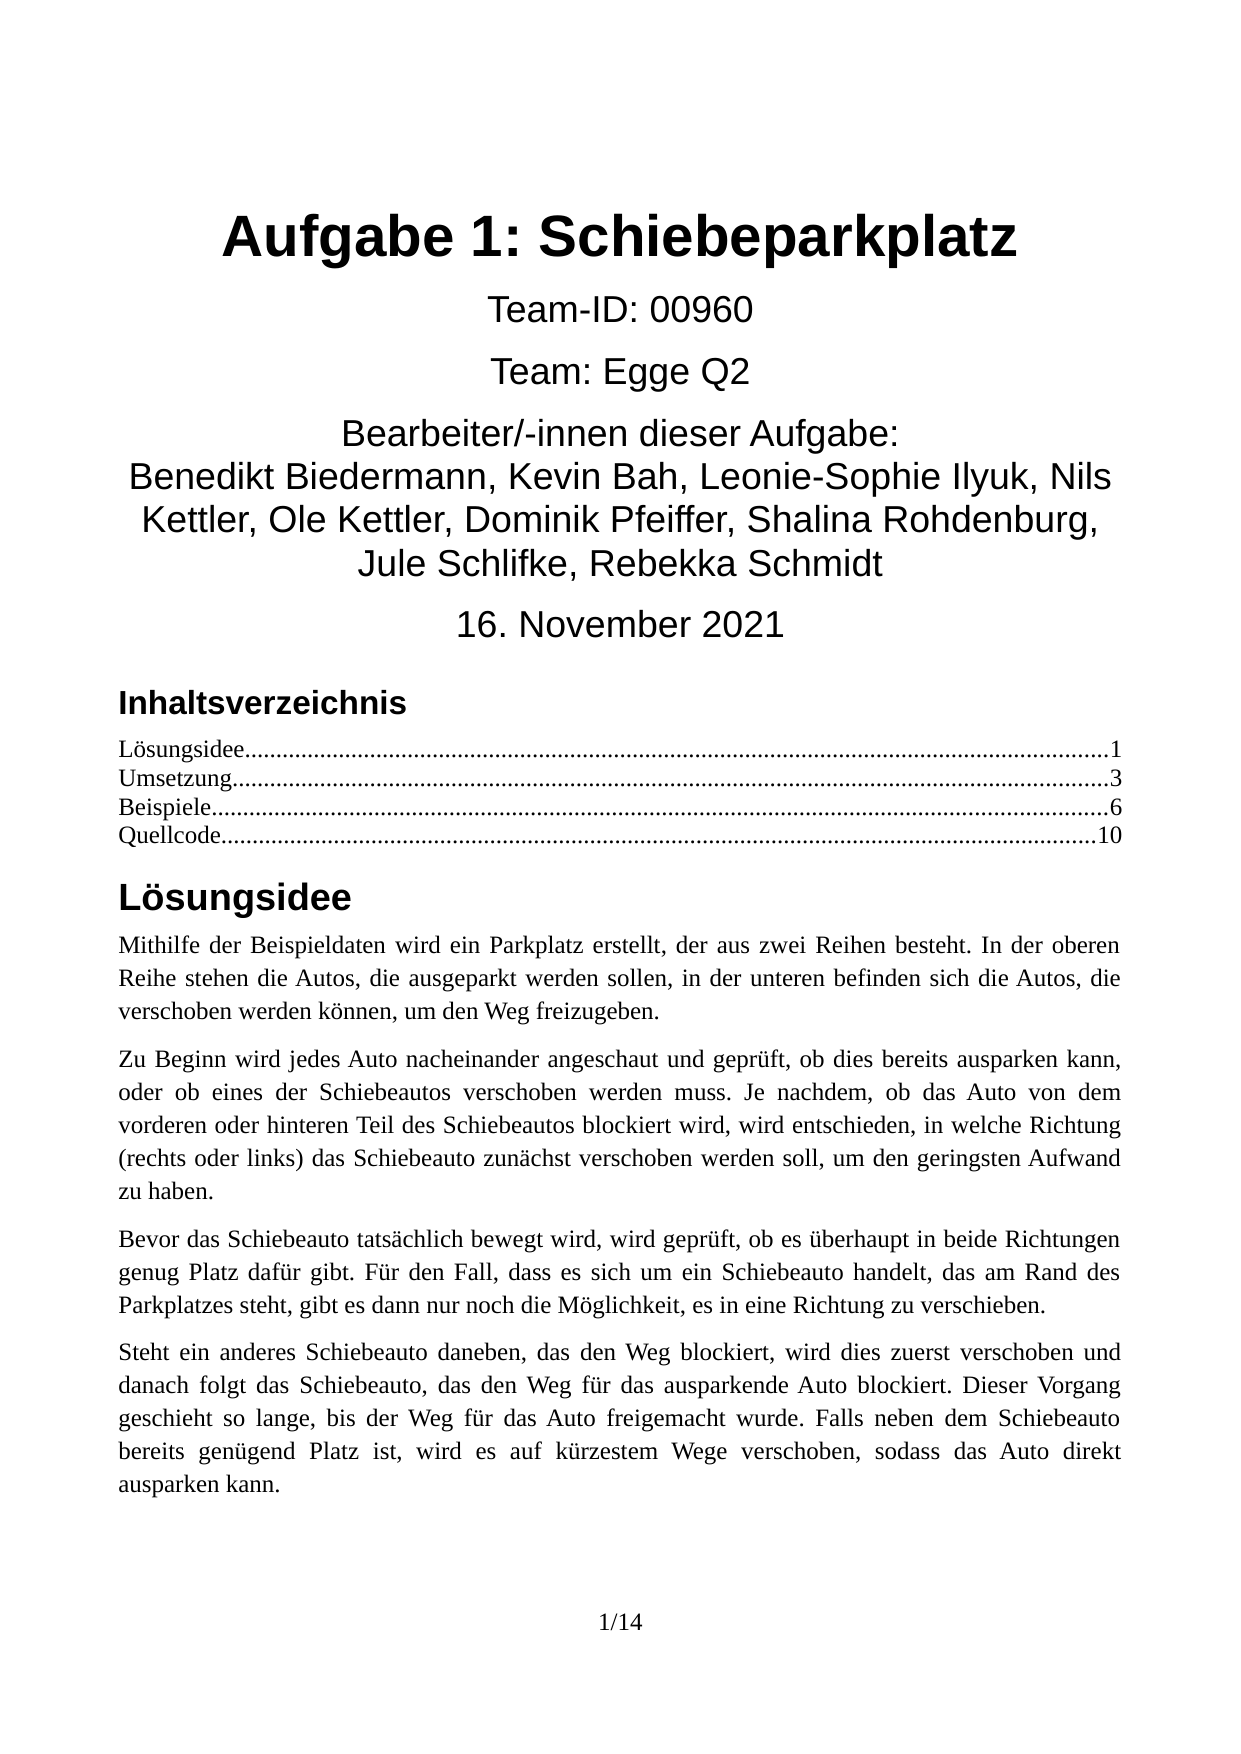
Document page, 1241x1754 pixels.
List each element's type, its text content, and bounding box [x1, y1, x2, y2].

text Zu Beginn wird jedes Auto nacheinander angeschaut und geprüft, ob dies bereits ausparken kann, oder ob eines der Schiebeautos verschoben werden muss. Je nachdem, ob das Auto von dem vorderen oder hinteren Teil des Schiebeautos blockiert wird, wird entschieden, in welche Richtung (rechts oder links) das Schiebeauto zunächst verschoben werden soll, um den geringsten Aufwand zu haben. [118, 1044, 1122, 1205]
subtitle Lösungsidee [118, 874, 1122, 918]
text Mithilfe der Beispieldaten wird ein Parkplatz erstellt, der aus zwei Reihen besteht. In der oberen Reihe stehen die Autos, die ausgeparkt werden sollen, in der unteren befinden sich die Autos, die verschoben werden können, um den Weg freizugeben. [118, 930, 1122, 1025]
subtitle Team: Egge Q2 [118, 349, 1122, 393]
subtitle Bearbeiter/-innen dieser Aufgabe: Benedikt Biedermann, Kevin Bah, Leonie-Sophie Ilyuk, Nils Kettler, Ole Kettler, Dominik Pfeiffer, Shalina Rohdenburg, Jule Schlifke, Rebekka Schmidt [118, 411, 1122, 584]
subtitle Team-ID: 00960 [118, 288, 1122, 331]
text Lösungsidee 1 [118, 734, 1122, 763]
text Quellcode 10 [118, 821, 1122, 849]
text Umsetzung 3 [118, 763, 1122, 792]
subtitle Inhaltsverzeichnis [118, 683, 1122, 722]
text Beispiele 6 [118, 792, 1122, 821]
text Bevor das Schiebeauto tatsächlich bewegt wird, wird geprüft, ob es überhaupt in beide Richtungen genug Platz dafür gibt. Für den Fall, dass es sich um ein Schiebeauto handelt, das am Rand des Parkplatzes steht, gibt es dann nur noch die Möglichkeit, es in eine Richtung zu verschieben. [118, 1224, 1122, 1318]
subtitle 16. November 2021 [118, 603, 1122, 646]
text Steht ein anderes Schiebeauto daneben, das den Weg blockiert, wird dies zuerst verschoben und danach folgt das Schiebeauto, das den Weg für das ausparkende Auto blockiert. Dieser Vorgang geschieht so lange, bis der Weg für das Auto freigemacht wurde. Falls neben dem Schiebeauto bereits genügend Platz ist, wird es auf kürzestem Wege verschoben, sodass das Auto direkt ausparken kann. [118, 1337, 1122, 1498]
title Aufgabe 1: Schiebeparkplatz [118, 202, 1122, 269]
